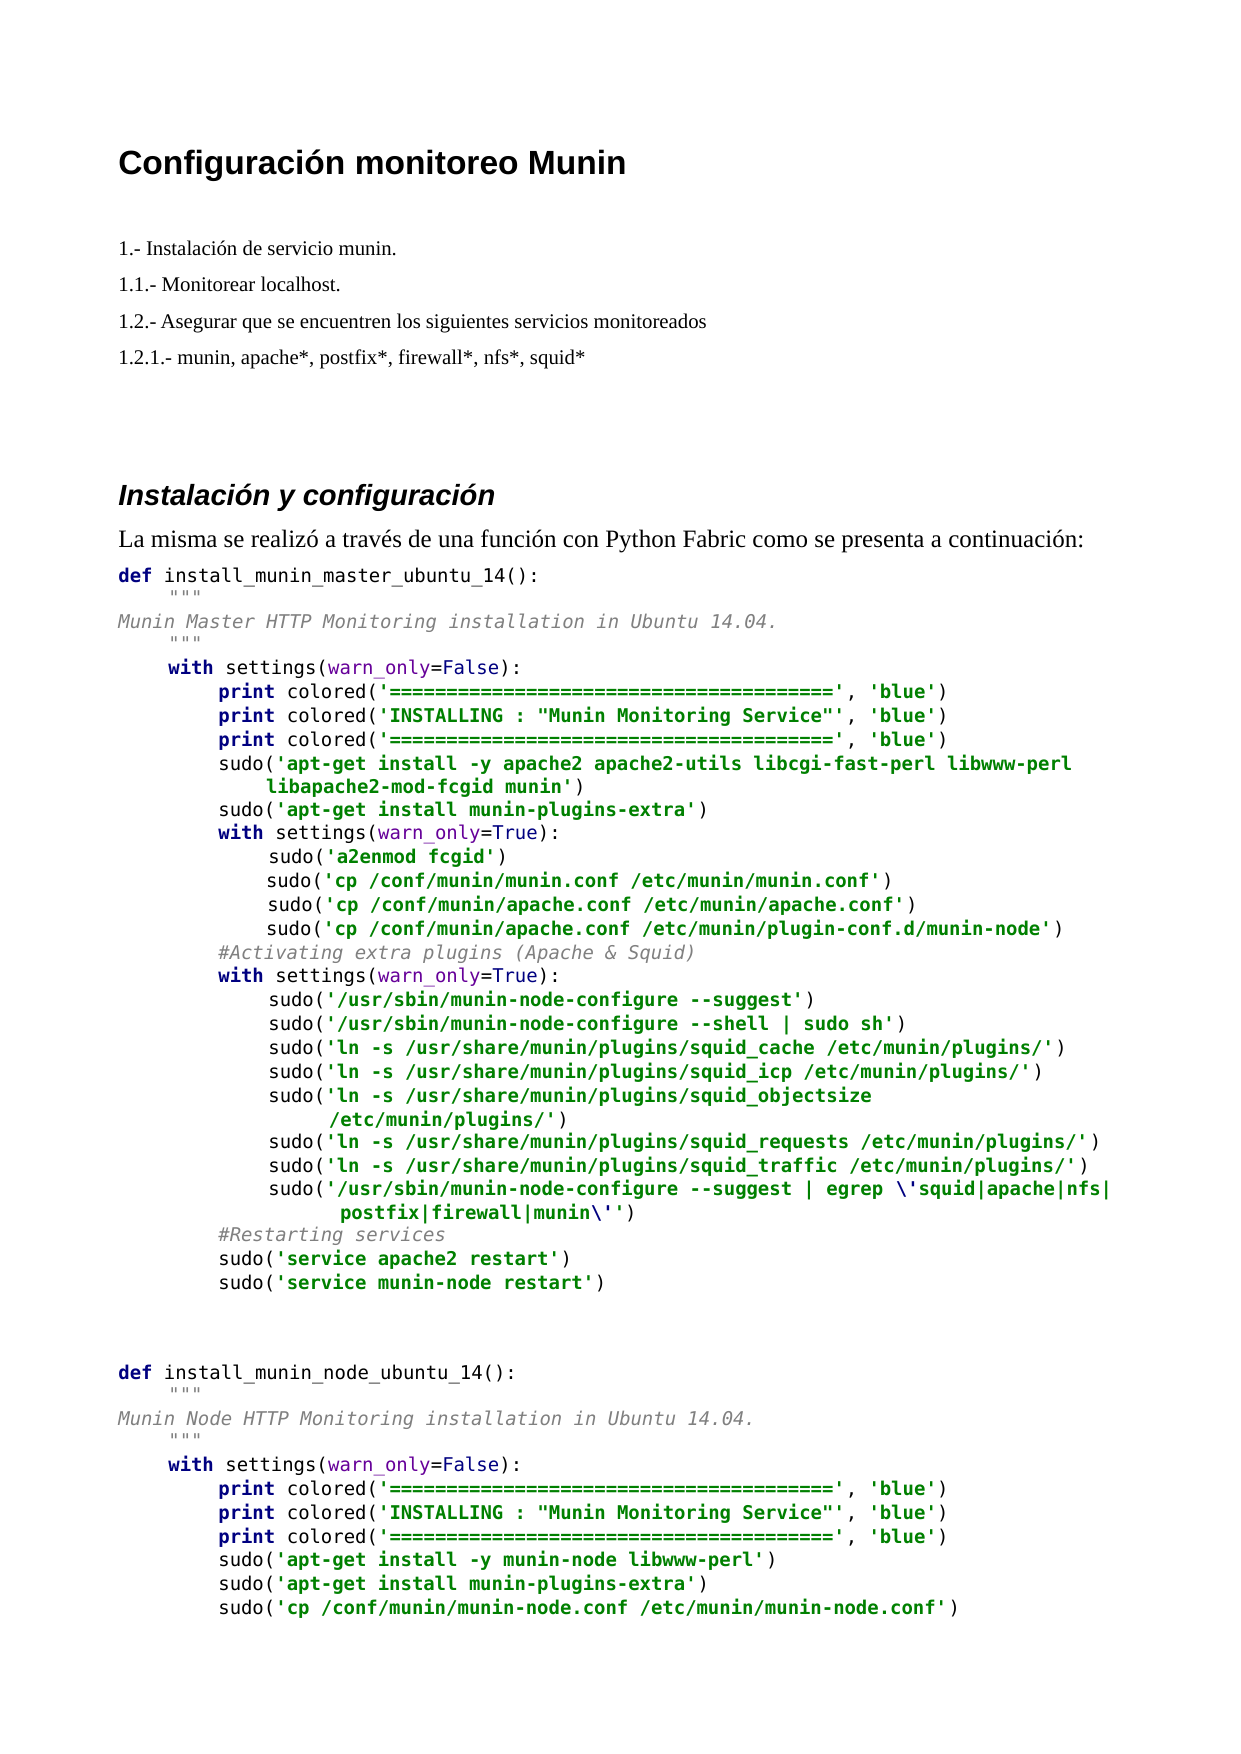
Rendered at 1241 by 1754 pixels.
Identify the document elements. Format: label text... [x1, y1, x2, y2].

text print colored('=======================================', 'blue') [118, 1525, 1122, 1549]
text sudo('ln -s /usr/share/munin/plugins/squid_traffic /etc/munin/plugins/') [118, 1154, 1122, 1178]
text 1.1.- Monitorear localhost. [118, 272, 1122, 296]
text sudo('service apache2 restart') [118, 1248, 1122, 1272]
text def install_munin_master_ubuntu_14(): [118, 565, 1122, 587]
text """ [118, 633, 1122, 657]
text sudo('ln -s /usr/share/munin/plugins/squid_requests /etc/munin/plugins/') [118, 1131, 1122, 1154]
text with settings(warn_only=True): [118, 822, 1122, 846]
text print colored('INSTALLING : "Munin Monitoring Service"', 'blue') [118, 1502, 1122, 1525]
text sudo('ln -s /usr/share/munin/plugins/squid_cache /etc/munin/plugins/') [118, 1037, 1122, 1061]
text Munin Master HTTP Monitoring installation in Ubuntu 14.04. [118, 611, 1122, 633]
text sudo('apt-get install -y apache2 apache2-utils libcgi-fast-perl libwww-perl libapache2-mod-fcgid munin') [118, 752, 1122, 798]
text """ [118, 587, 1122, 611]
text def install_munin_node_ubuntu_14(): [118, 1362, 1122, 1384]
text """ [118, 1384, 1122, 1408]
text sudo('cp /conf/munin/apache.conf /etc/munin/apache.conf') [118, 894, 1122, 918]
text sudo('ln -s /usr/share/munin/plugins/squid_objectsize /etc/munin/plugins/') [118, 1084, 1122, 1131]
text 1.2.- Asegurar que se encuentren los siguientes servicios monitoreados [118, 309, 1122, 333]
text sudo('/usr/sbin/munin-node-configure --shell | sudo sh') [118, 1013, 1122, 1037]
text #Restarting services [118, 1224, 1122, 1248]
text sudo('service munin-node restart') [118, 1272, 1122, 1296]
text Munin Node HTTP Monitoring installation in Ubuntu 14.04. [118, 1408, 1122, 1430]
text sudo('a2enmod fcgid') [118, 846, 1122, 870]
subtitle Configuración monitoreo Munin [118, 143, 1122, 182]
text sudo('cp /conf/munin/apache.conf /etc/munin/plugin-conf.d/munin-node') [118, 918, 1122, 941]
text print colored('INSTALLING : "Munin Monitoring Service"', 'blue') [118, 705, 1122, 728]
text 1.2.1.- munin, apache*, postfix*, firewall*, nfs*, squid* [118, 345, 1122, 369]
text sudo('apt-get install munin-plugins-extra') [118, 798, 1122, 822]
text sudo('/usr/sbin/munin-node-configure --suggest | egrep \'squid|apache|nfs| postfix|firewall|munin\'') [118, 1178, 1122, 1224]
text sudo('cp /conf/munin/munin.conf /etc/munin/munin.conf') [118, 870, 1122, 894]
text sudo('cp /conf/munin/munin-node.conf /etc/munin/munin-node.conf') [118, 1597, 1122, 1621]
text print colored('=======================================', 'blue') [118, 728, 1122, 752]
text sudo('apt-get install munin-plugins-extra') [118, 1573, 1122, 1597]
text 1.- Instalación de servicio munin. [118, 236, 1122, 259]
text """ [118, 1430, 1122, 1454]
text print colored('=======================================', 'blue') [118, 1478, 1122, 1502]
text with settings(warn_only=True): [118, 965, 1122, 989]
text #Activating extra plugins (Apache & Squid) [118, 941, 1122, 965]
subtitle Instalación y configuración [118, 478, 1122, 511]
text sudo('ln -s /usr/share/munin/plugins/squid_icp /etc/munin/plugins/') [118, 1061, 1122, 1084]
text sudo('apt-get install -y munin-node libwww-perl') [118, 1549, 1122, 1573]
text with settings(warn_only=False): [118, 1454, 1122, 1478]
text sudo('/usr/sbin/munin-node-configure --suggest') [118, 989, 1122, 1013]
text with settings(warn_only=False): [118, 657, 1122, 681]
text print colored('=======================================', 'blue') [118, 681, 1122, 705]
text La misma se realizó a través de una función con Python Fabric como se presenta a continuación: [118, 524, 1122, 553]
